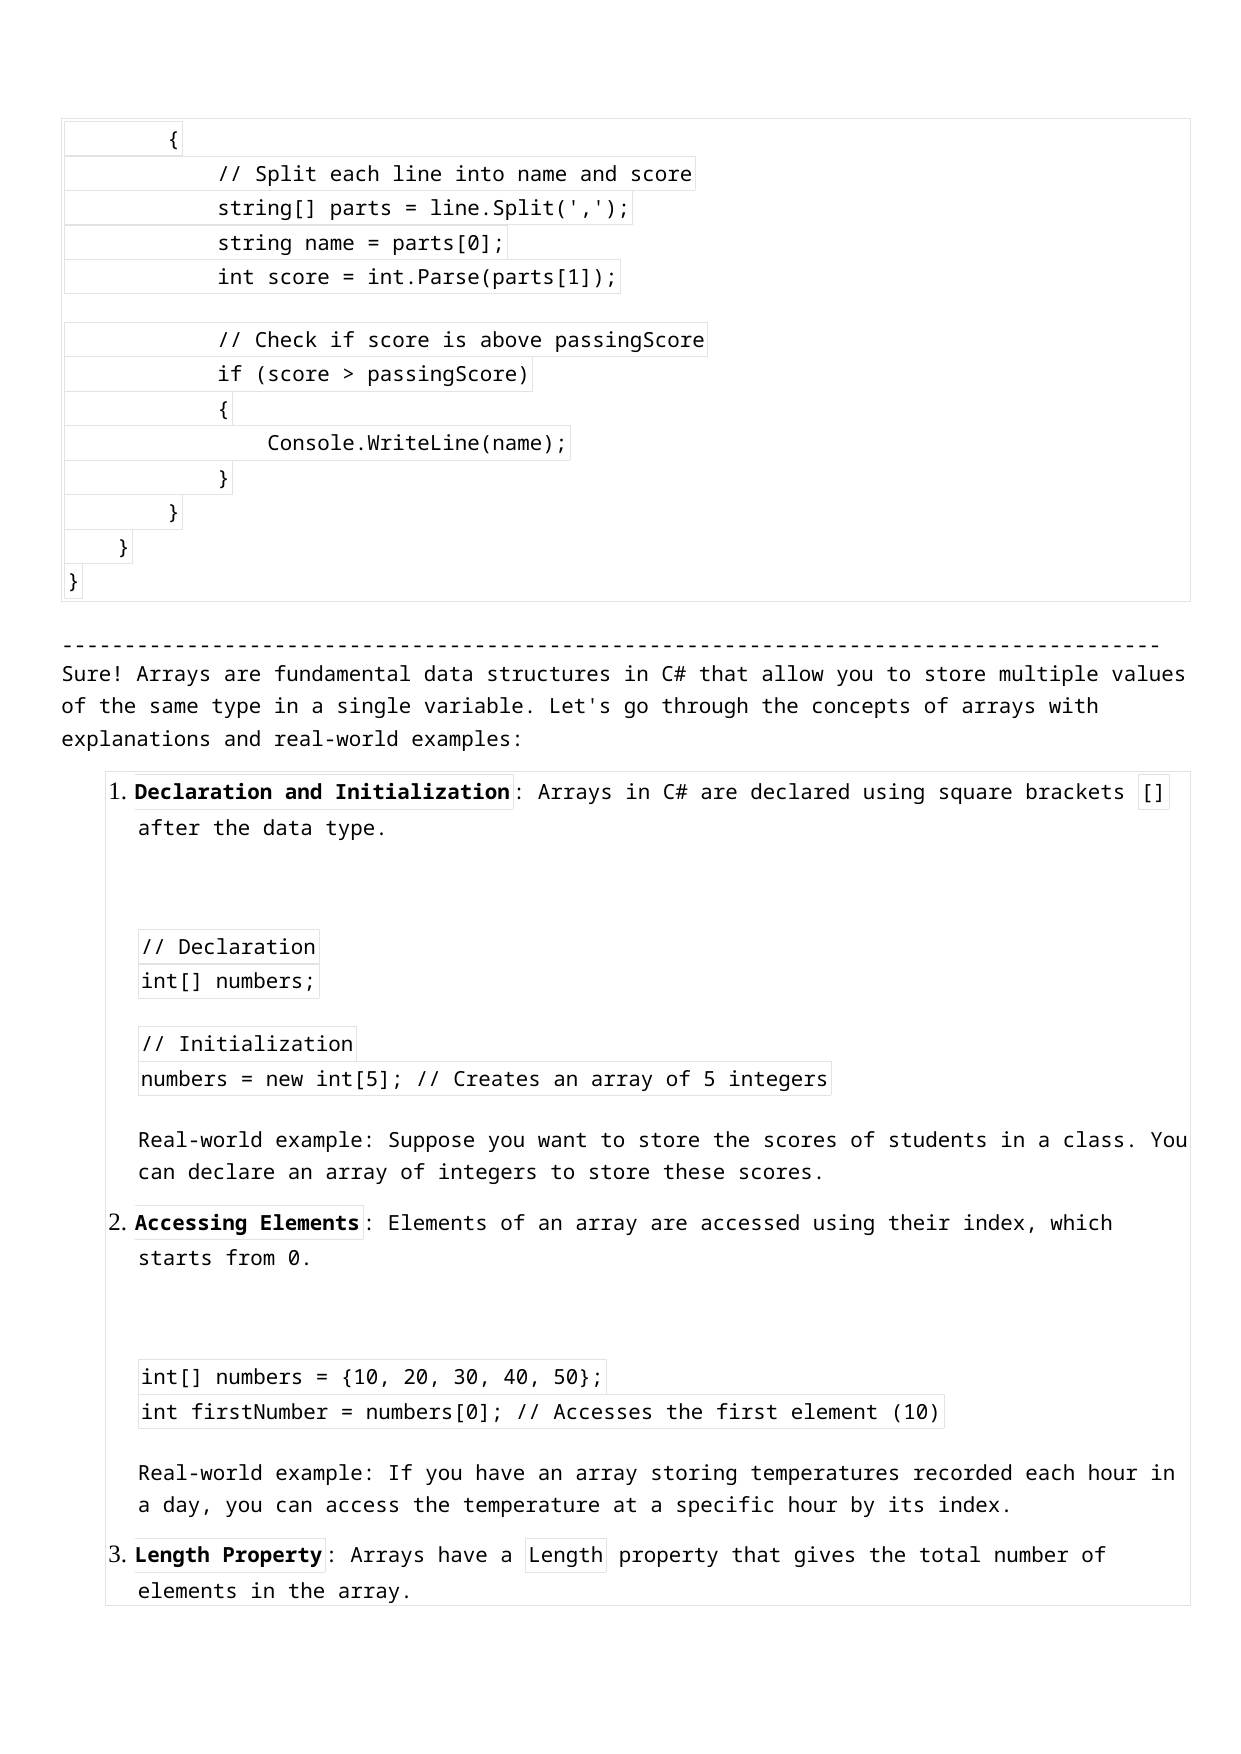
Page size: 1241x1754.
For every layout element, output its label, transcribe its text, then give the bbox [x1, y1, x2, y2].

text ---------------------------------------------------------------------------------------- [61, 630, 1191, 659]
list Accessing Elements: Elements of an array are accessed using their index, which starts from 0. [106, 1202, 1190, 1272]
text [633, 187, 1190, 222]
text string[] parts = line.Split(','); [65, 191, 632, 222]
list // Declaration [106, 926, 1190, 960]
text { [65, 392, 232, 422]
text } [65, 530, 132, 560]
list int[] numbers = {10, 20, 30, 40, 50}; [106, 1356, 1190, 1391]
text [508, 222, 1190, 256]
list Length Property: Arrays have a Length property that gives the total number of elements in the array. [106, 1534, 1190, 1605]
text Console.WriteLine(name); [65, 426, 570, 457]
list numbers = new int[5]; // Creates an array of 5 integers [357, 1058, 1190, 1095]
text [233, 457, 1190, 491]
list [320, 960, 1190, 998]
list int firstNumber = numbers[0]; // Accesses the first element (10) [139, 1395, 944, 1428]
text // Check if score is above passingScore [62, 319, 1190, 353]
text { [62, 119, 1190, 153]
text [133, 526, 1190, 560]
text [533, 353, 1190, 388]
text Sure! Arrays are fundamental data structures in C# that allow you to store multiple values of the same type in a single variable. Let's go through the concepts of arrays with explanations and real-world examples: [61, 659, 1191, 752]
text if (score > passingScore) [65, 357, 532, 388]
text } [62, 560, 1190, 601]
text } [65, 495, 182, 526]
text string name = parts[0]; [65, 226, 507, 256]
text int score = int.Parse(parts[1]); [508, 256, 1190, 293]
list int firstNumber = numbers[0]; // Accesses the first element (10) [607, 1391, 1190, 1428]
text // Split each line into name and score [183, 153, 1190, 187]
list int[] numbers; [139, 965, 319, 998]
text [183, 491, 1190, 526]
text [233, 388, 1190, 422]
list Real-world example: Suppose you want to store the scores of students in a class. You can declare an array of integers to store these scores. [106, 1122, 1190, 1186]
list numbers = new int[5]; // Creates an array of 5 integers [106, 1058, 138, 1095]
list Declaration and Initialization: Arrays in C# are declared using square brackets [] after the data type. [106, 772, 1190, 841]
list // Initialization [106, 1023, 1190, 1058]
list numbers = new int[5]; // Creates an array of 5 integers [139, 1062, 831, 1095]
list [106, 960, 138, 998]
text int score = int.Parse(parts[1]); [65, 260, 620, 293]
text Console.WriteLine(name); [233, 422, 1190, 457]
list Real-world example: If you have an array storing temperatures recorded each hour in a day, you can access the temperature at a specific hour by its index. [106, 1455, 1190, 1519]
text } [65, 461, 232, 491]
text // Split each line into name and score [65, 157, 695, 187]
